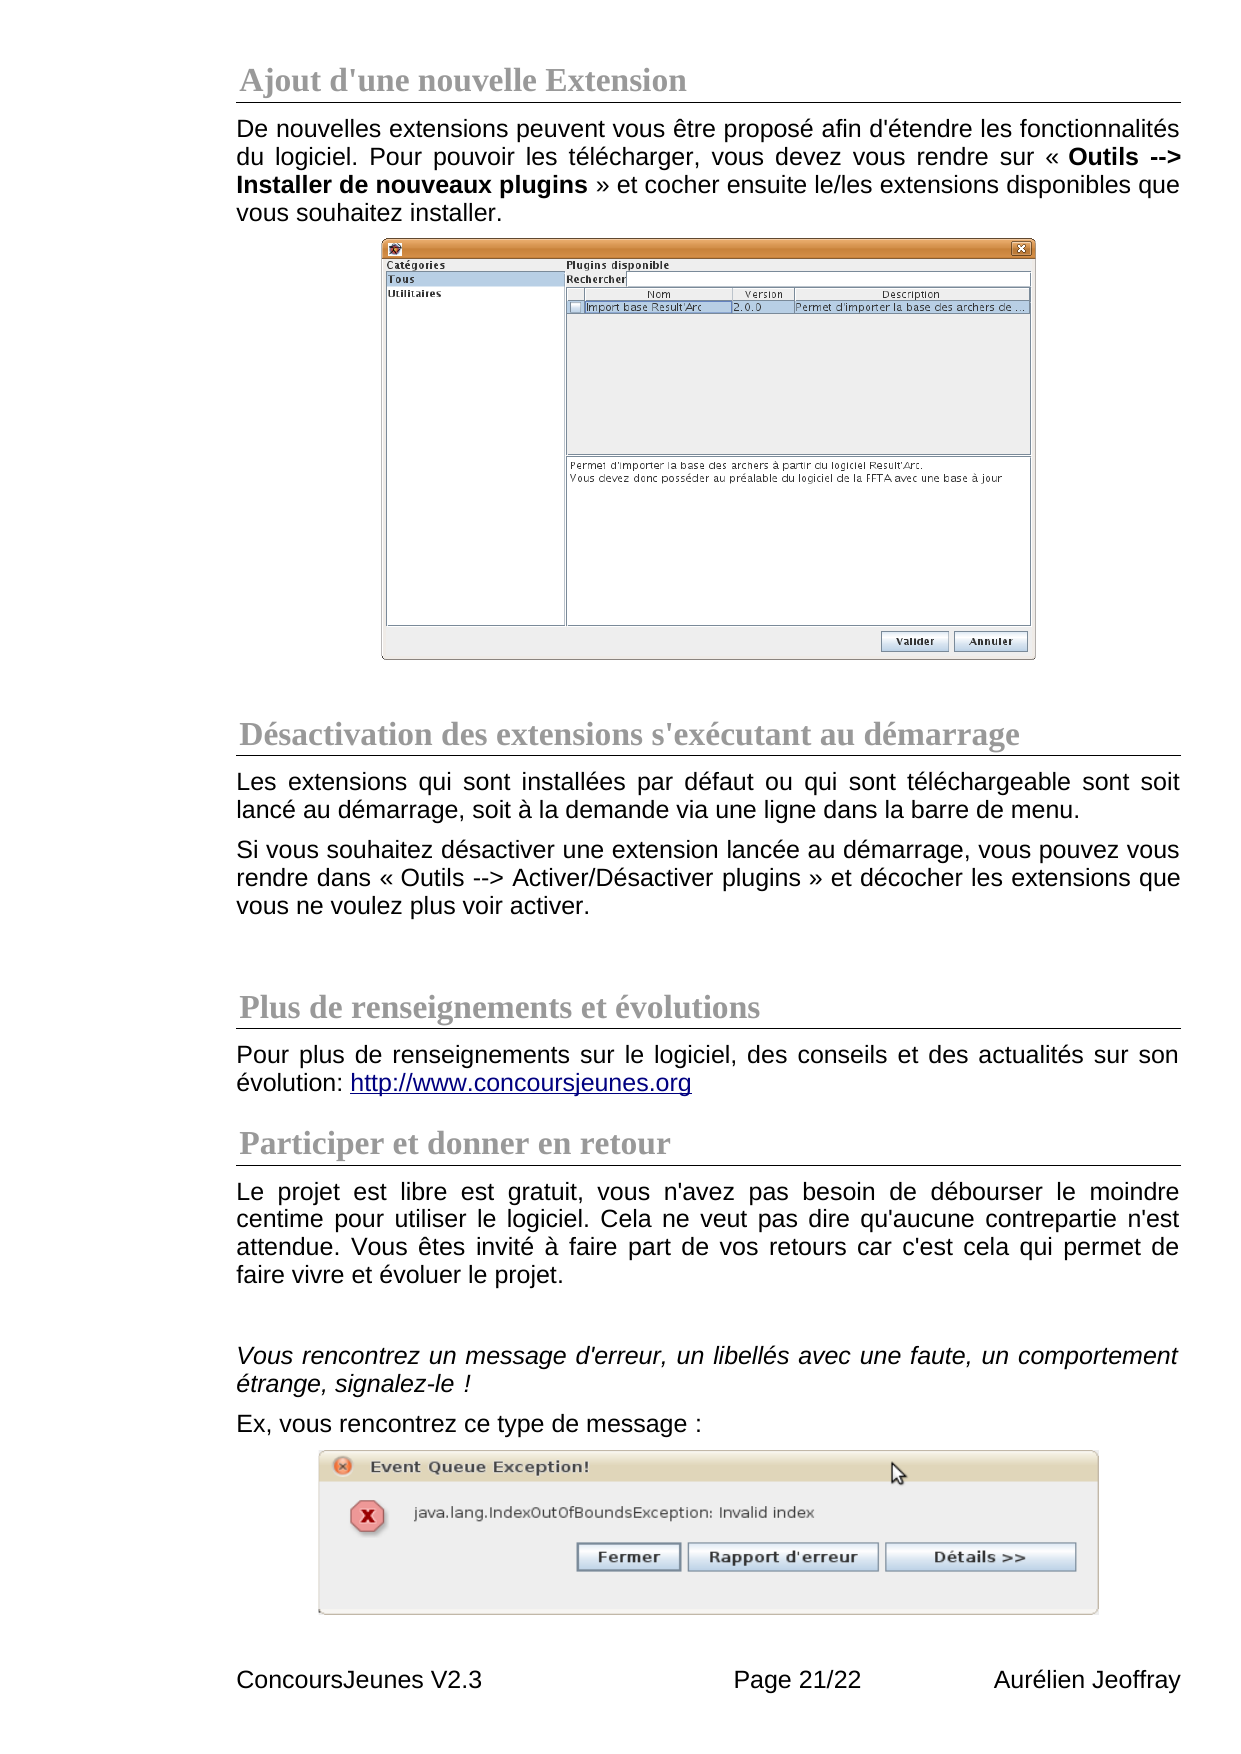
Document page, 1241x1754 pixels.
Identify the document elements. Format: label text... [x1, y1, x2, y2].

text De nouvelles extensions peuvent vous être proposé afin d'étendre les fonctionnalités du logiciel. Pour pouvoir les télécharger, vous devez vous rendre sur « Outils --> Installer de nouveaux plugins » et cocher ensuite le/les extensions disponibles que vous souhaitez installer. [236, 115, 1181, 226]
text Pour plus de renseignements sur le logiciel, des conseils et des actualités sur son évolution: http://www.concoursjeunes.org [236, 1041, 1181, 1097]
subtitle Désactivation des extensions s'exécutant au démarrage [236, 712, 1181, 755]
subtitle Participer et donner en retour [236, 1122, 1181, 1165]
subtitle Plus de renseignements et évolutions [236, 985, 1181, 1028]
picture [318, 1450, 1099, 1615]
picture [381, 238, 1036, 660]
text Vous rencontrez un message d'erreur, un libellés avec une faute, un comportement étrange, signalez-le ! [236, 1342, 1181, 1398]
subtitle Ajout d'une nouvelle Extension [236, 59, 1181, 102]
text Si vous souhaitez désactiver une extension lancée au démarrage, vous pouvez vous rendre dans « Outils --> Activer/Désactiver plugins » et décocher les extensions que vous ne voulez plus voir activer. [236, 836, 1181, 920]
text Les extensions qui sont installées par défaut ou qui sont téléchargeable sont soit lancé au démarrage, soit à la demande via une ligne dans la barre de menu. [236, 768, 1181, 824]
text Ex, vous rencontrez ce type de message : [236, 1410, 1181, 1438]
text Le projet est libre est gratuit, vous n'avez pas besoin de débourser le moindre centime pour utiliser le logiciel. Cela ne veut pas dire qu'aucune contrepartie n'est attendue. Vous êtes invité à faire part de vos retours car c'est cela qui permet de faire vivre et évoluer le projet. [236, 1177, 1181, 1289]
